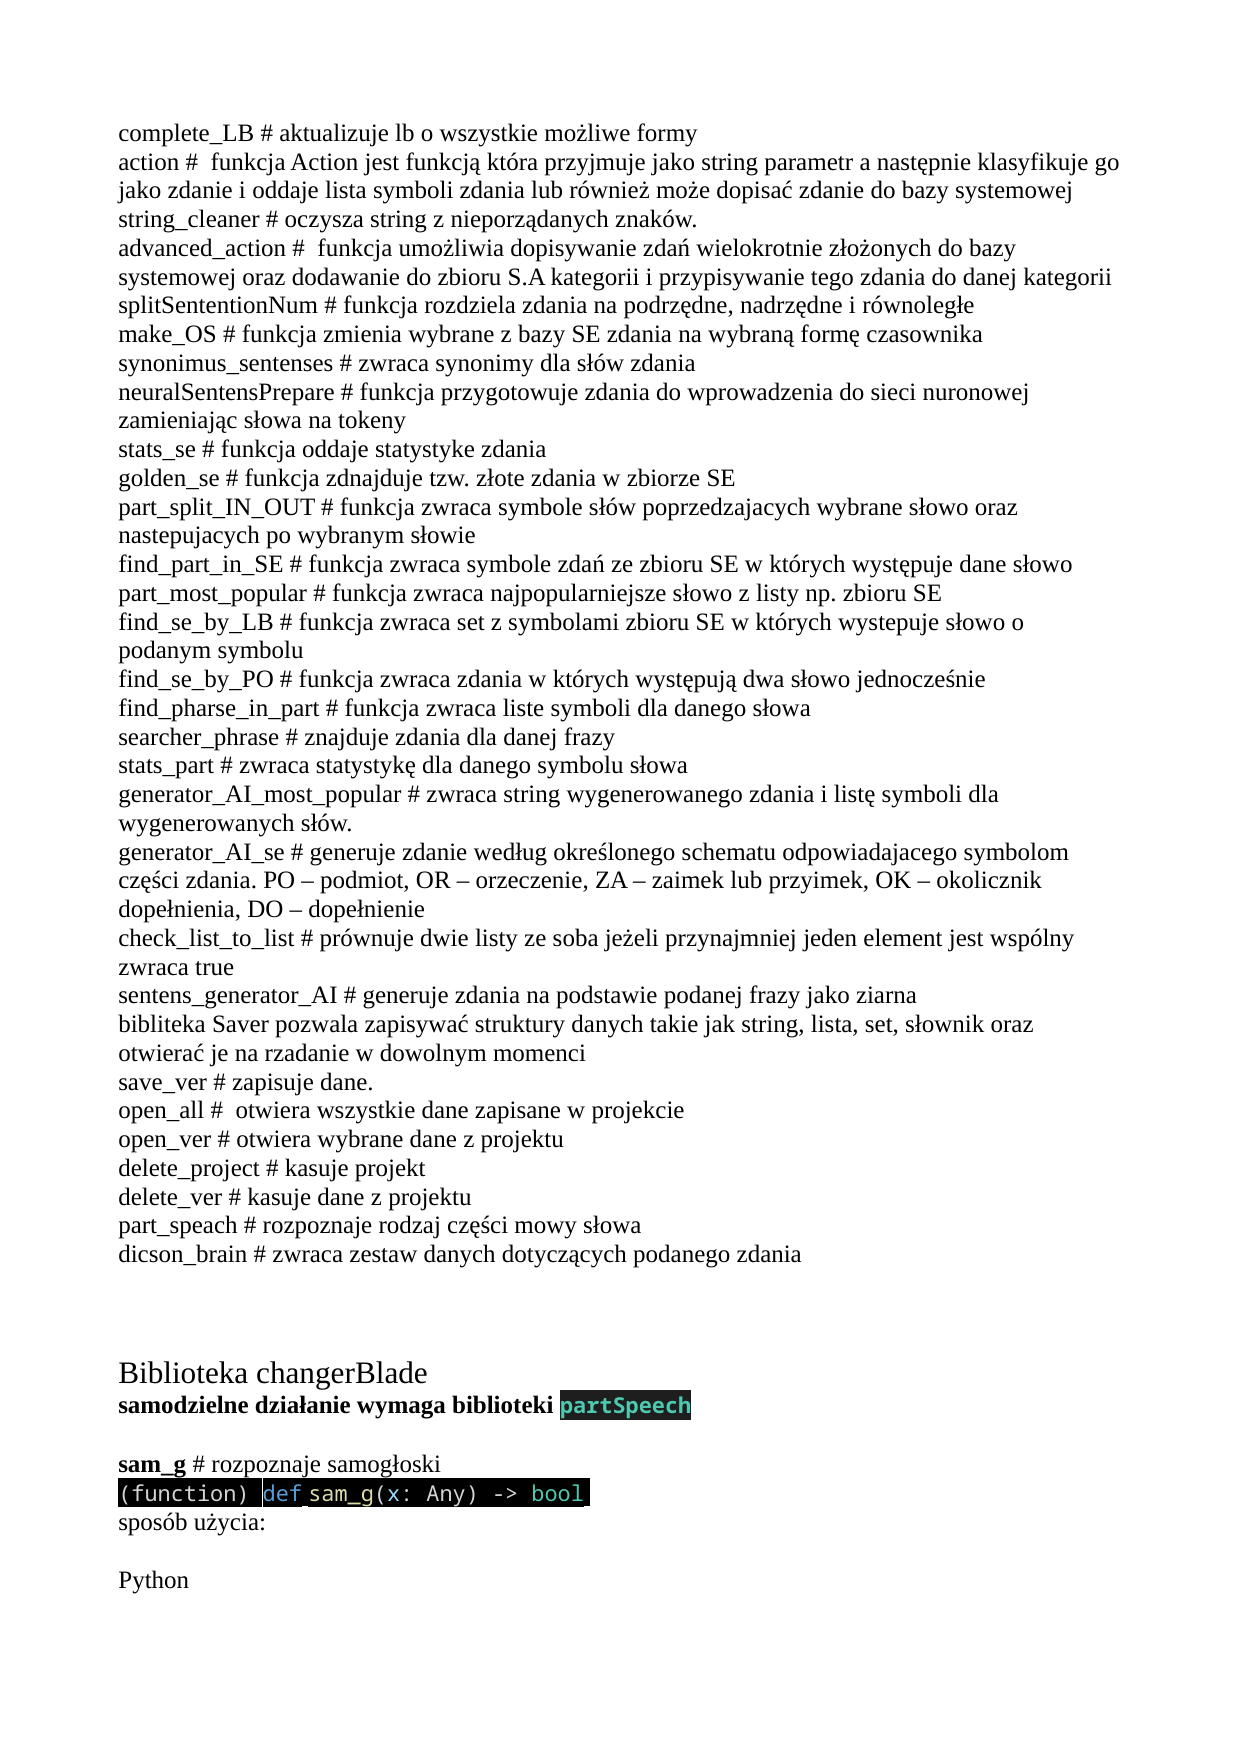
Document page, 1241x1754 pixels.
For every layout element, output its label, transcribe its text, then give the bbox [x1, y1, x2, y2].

text find_part_in_SE # funkcja zwraca symbole zdań ze zbioru SE w których występuje dane słowo [118, 549, 1122, 578]
text open_all # otwiera wszystkie dane zapisane w projekcie [118, 1096, 1122, 1124]
text part_split_IN_OUT # funkcja zwraca symbole słów poprzedzajacych wybrane słowo oraz nastepujacych po wybranym słowie [118, 492, 1122, 549]
text open_ver # otwiera wybrane dane z projektu [118, 1124, 1122, 1153]
text complete_LB # aktualizuje lb o wszystkie możliwe formy [118, 118, 1122, 147]
text part_speach # rozpoznaje rodzaj części mowy słowa [118, 1211, 1122, 1239]
text Python [118, 1565, 1122, 1594]
text check_list_to_list # prównuje dwie listy ze soba jeżeli przynajmniej jeden element jest wspólny zwraca true [118, 923, 1122, 981]
text bibliteka Saver pozwala zapisywać struktury danych takie jak string, lista, set, słownik oraz otwierać je na rzadanie w dowolnym momenci [118, 1009, 1122, 1067]
text find_pharse_in_part # funkcja zwraca liste symboli dla danego słowa [118, 693, 1122, 722]
text action # funkcja Action jest funkcją która przyjmuje jako string parametr a następnie klasyfikuje go jako zdanie i oddaje lista symboli zdania lub również może dopisać zdanie do bazy systemowej [118, 147, 1122, 204]
text sposób użycia: [118, 1507, 1122, 1536]
text splitSententionNum # funkcja rozdziela zdania na podrzędne, nadrzędne i równoległe [118, 291, 1122, 319]
text delete_ver # kasuje dane z projektu [118, 1182, 1122, 1211]
text sam_g # rozpoznaje samogłoski [118, 1449, 1122, 1478]
text neuralSentensPrepare # funkcja przygotowuje zdania do wprowadzenia do sieci nuronowej zamieniając słowa na tokeny [118, 377, 1122, 434]
text sentens_generator_AI # generuje zdania na podstawie podanej frazy jako ziarna [118, 981, 1122, 1009]
text dicson_brain # zwraca zestaw danych dotyczących podanego zdania [118, 1239, 1122, 1268]
text part_most_popular # funkcja zwraca najpopularniejsze słowo z listy np. zbioru SE [118, 578, 1122, 607]
text searcher_phrase # znajduje zdania dla danej frazy [118, 722, 1122, 751]
text stats_se # funkcja oddaje statystyke zdania [118, 434, 1122, 463]
text stats_part # zwraca statystykę dla danego symbolu słowa [118, 751, 1122, 779]
text synonimus_sentenses # zwraca synonimy dla słów zdania [118, 348, 1122, 377]
text golden_se # funkcja zdnajduje tzw. złote zdania w zbiorze SE [118, 463, 1122, 492]
text advanced_action # funkcja umożliwia dopisywanie zdań wielokrotnie złożonych do bazy systemowej oraz dodawanie do zbioru S.A kategorii i przypisywanie tego zdania do danej kategorii [118, 233, 1122, 291]
text find_se_by_LB # funkcja zwraca set z symbolami zbioru SE w których wystepuje słowo o podanym symbolu [118, 607, 1122, 664]
text make_OS # funkcja zmienia wybrane z bazy SE zdania na wybraną formę czasownika [118, 319, 1122, 348]
text find_se_by_PO # funkcja zwraca zdania w których występują dwa słowo jednocześnie [118, 664, 1122, 693]
text string_cleaner # oczysza string z nieporządanych znaków. [118, 204, 1122, 233]
text generator_AI_se # generuje zdanie według określonego schematu odpowiadajacego symbolom części zdania. PO – podmiot, OR – orzeczenie, ZA – zaimek lub przyimek, OK – okolicznik dopełnienia, DO – dopełnienie [118, 837, 1122, 923]
text delete_project # kasuje projekt [118, 1153, 1122, 1182]
text (function) def sam_g(x: Any) -> bool [118, 1478, 1122, 1507]
text generator_AI_most_popular # zwraca string wygenerowanego zdania i listę symboli dla wygenerowanych słów. [118, 779, 1122, 837]
text save_ver # zapisuje dane. [118, 1067, 1122, 1096]
text Biblioteka changerBlade samodzielne działanie wymaga biblioteki partSpeech [118, 1354, 1122, 1420]
